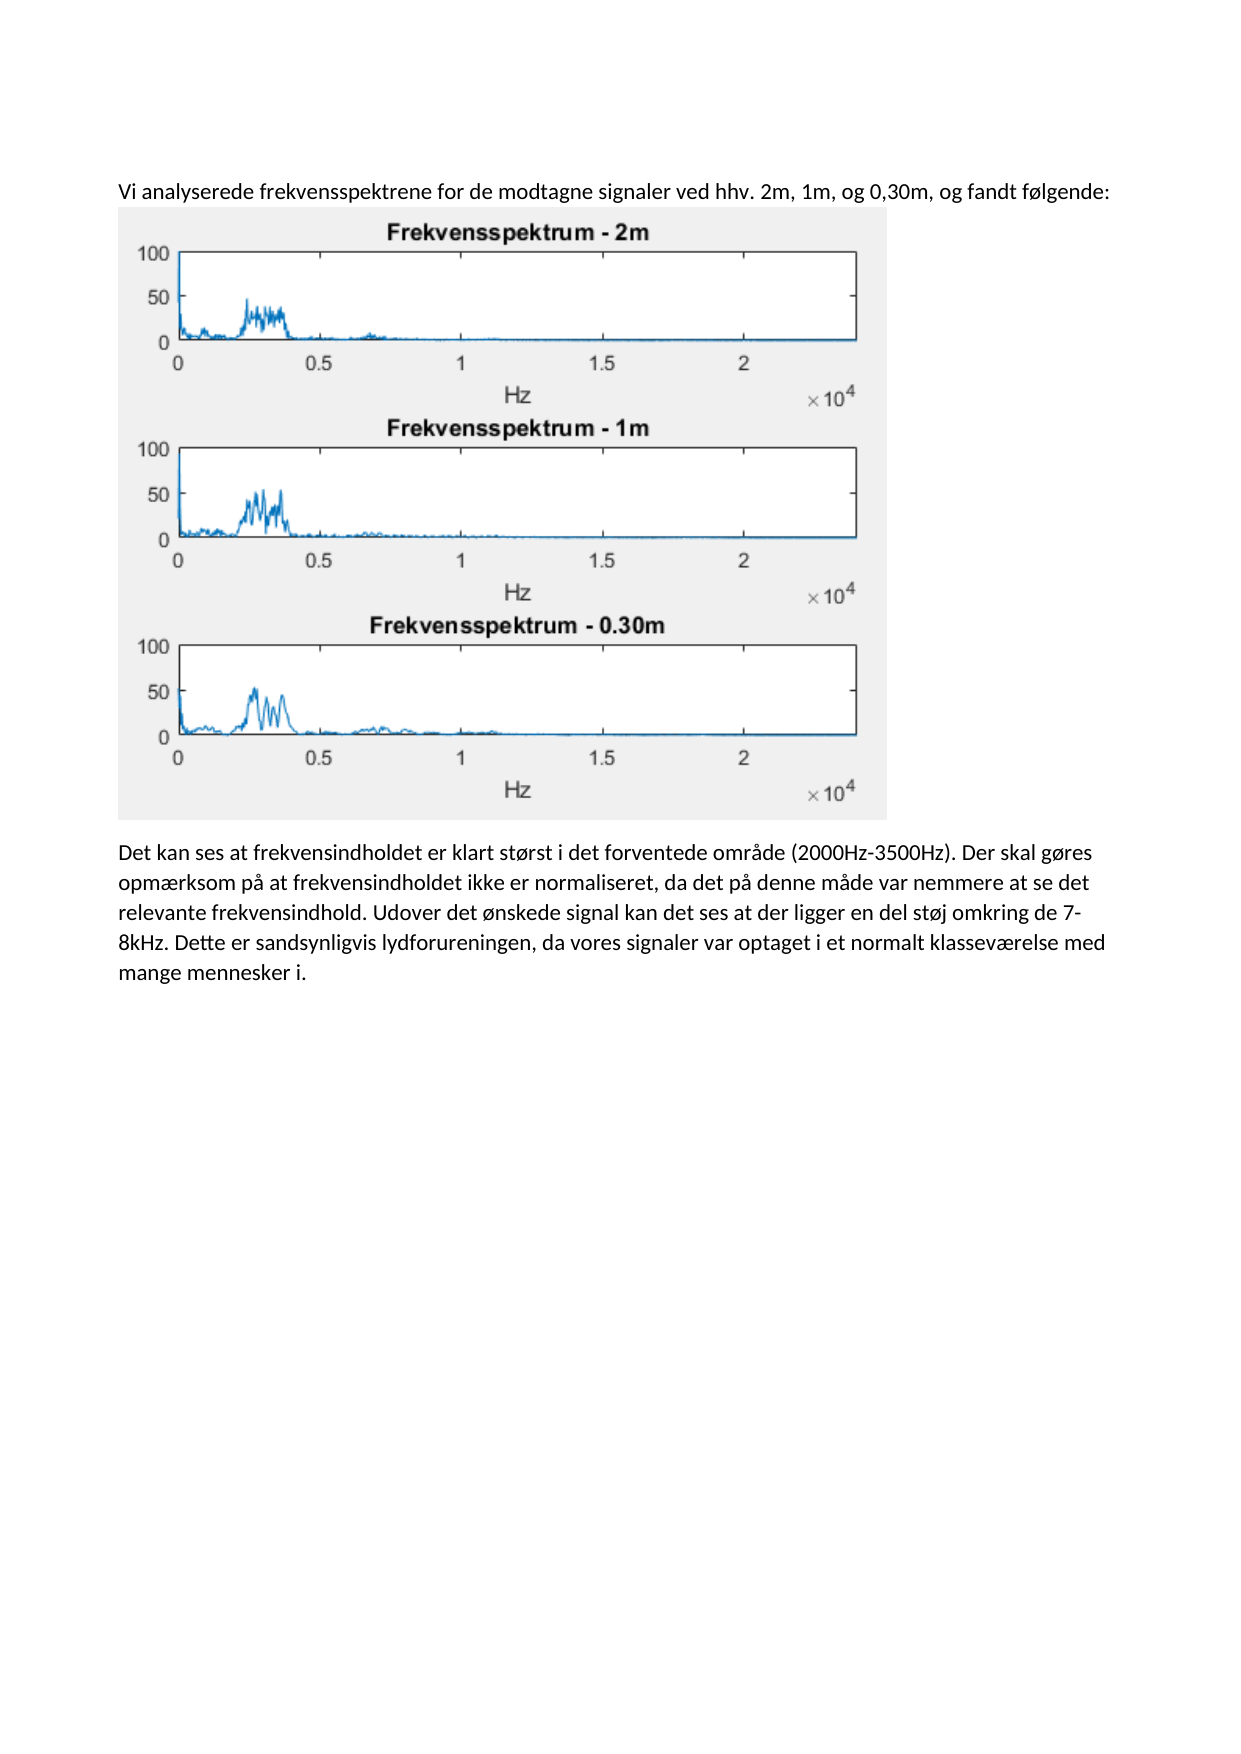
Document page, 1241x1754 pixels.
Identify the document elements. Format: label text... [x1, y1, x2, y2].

text Vi analyserede frekvensspektrene for de modtagne signaler ved hhv. 2m, 1m, og 0,30m, og fandt følgende: [118, 177, 1122, 819]
text Det kan ses at frekvensindholdet er klart størst i det forventede område (2000Hz-3500Hz). Der skal gøres opmærksom på at frekvensindholdet ikke er normaliseret, da det på denne måde var nemmere at se det relevante frekvensindhold. Udover det ønskede signal kan det ses at der ligger en del støj omkring de 7-8kHz. Dette er sandsynligvis lydforureningen, da vores signaler var optaget i et normalt klasseværelse med mange mennesker i. [118, 838, 1122, 986]
